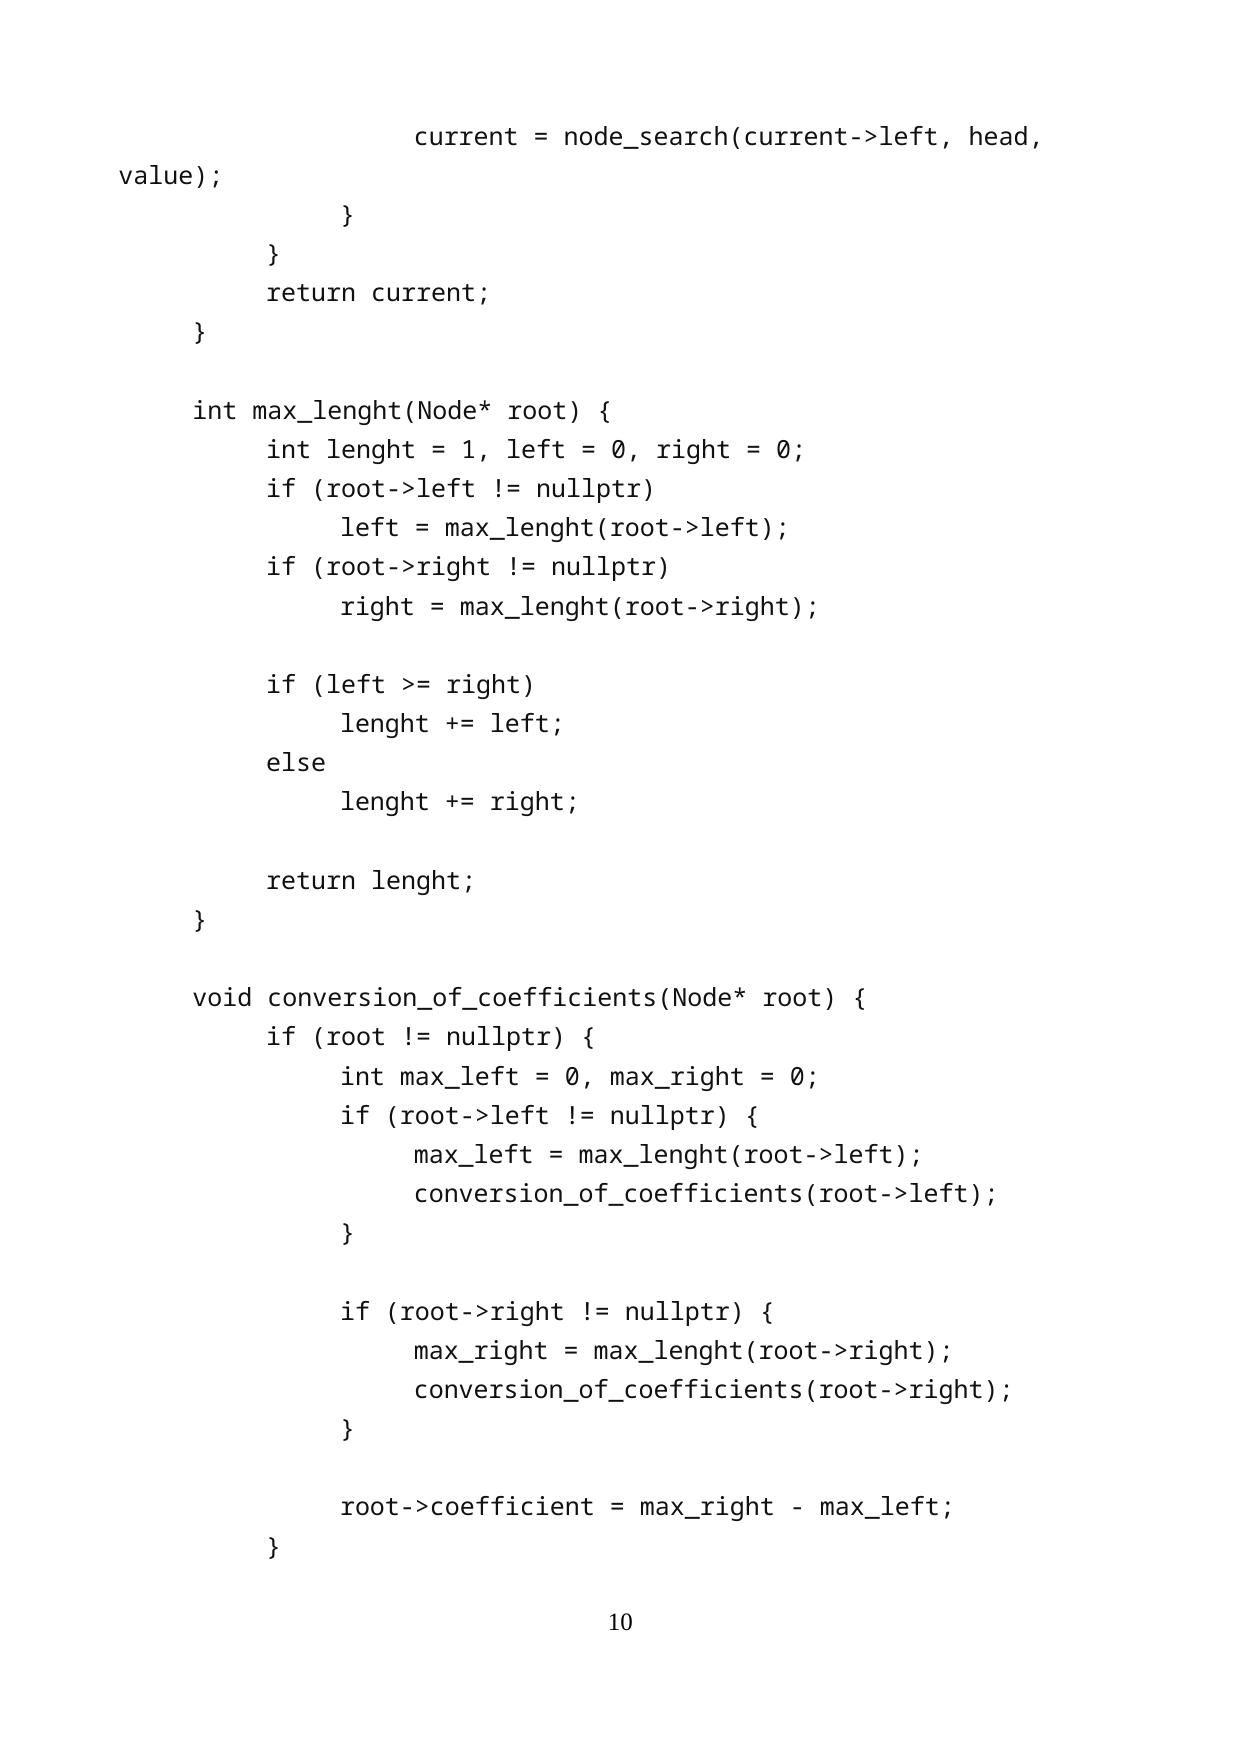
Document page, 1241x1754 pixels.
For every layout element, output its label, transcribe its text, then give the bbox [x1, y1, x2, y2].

text root->coefficient = max_right - max_left; [118, 1489, 1122, 1523]
text if (root->right != nullptr) { [118, 1293, 1122, 1327]
text } [118, 314, 1122, 348]
text if (root->left != nullptr) { [118, 1097, 1122, 1131]
text if (root != nullptr) { [118, 1019, 1122, 1053]
text if (root->right != nullptr) [118, 549, 1122, 583]
text max_right = max_lenght(root->right); [118, 1332, 1122, 1366]
text if (root->left != nullptr) [118, 471, 1122, 505]
text } [118, 236, 1122, 270]
text int max_left = 0, max_right = 0; [118, 1058, 1122, 1092]
text max_left = max_lenght(root->left); [118, 1136, 1122, 1171]
text } [118, 1528, 1122, 1562]
text else [118, 745, 1122, 779]
text int max_lenght(Node* root) { [118, 392, 1122, 426]
text right = max_lenght(root->right); [118, 588, 1122, 622]
text left = max_lenght(root->left); [118, 510, 1122, 544]
text int lenght = 1, left = 0, right = 0; [118, 431, 1122, 466]
text if (left >= right) [118, 666, 1122, 701]
text } [118, 196, 1122, 231]
text return current; [118, 275, 1122, 309]
text void conversion_of_coefficients(Node* root) { [118, 980, 1122, 1014]
text conversion_of_coefficients(root->right); [118, 1371, 1122, 1406]
text } [118, 901, 1122, 936]
text lenght += right; [118, 784, 1122, 818]
text } [118, 1215, 1122, 1249]
text lenght += left; [118, 706, 1122, 740]
text return lenght; [118, 862, 1122, 896]
text current = node_search(current->left, head, value); [118, 118, 1122, 191]
text conversion_of_coefficients(root->left); [118, 1176, 1122, 1210]
text } [118, 1411, 1122, 1445]
